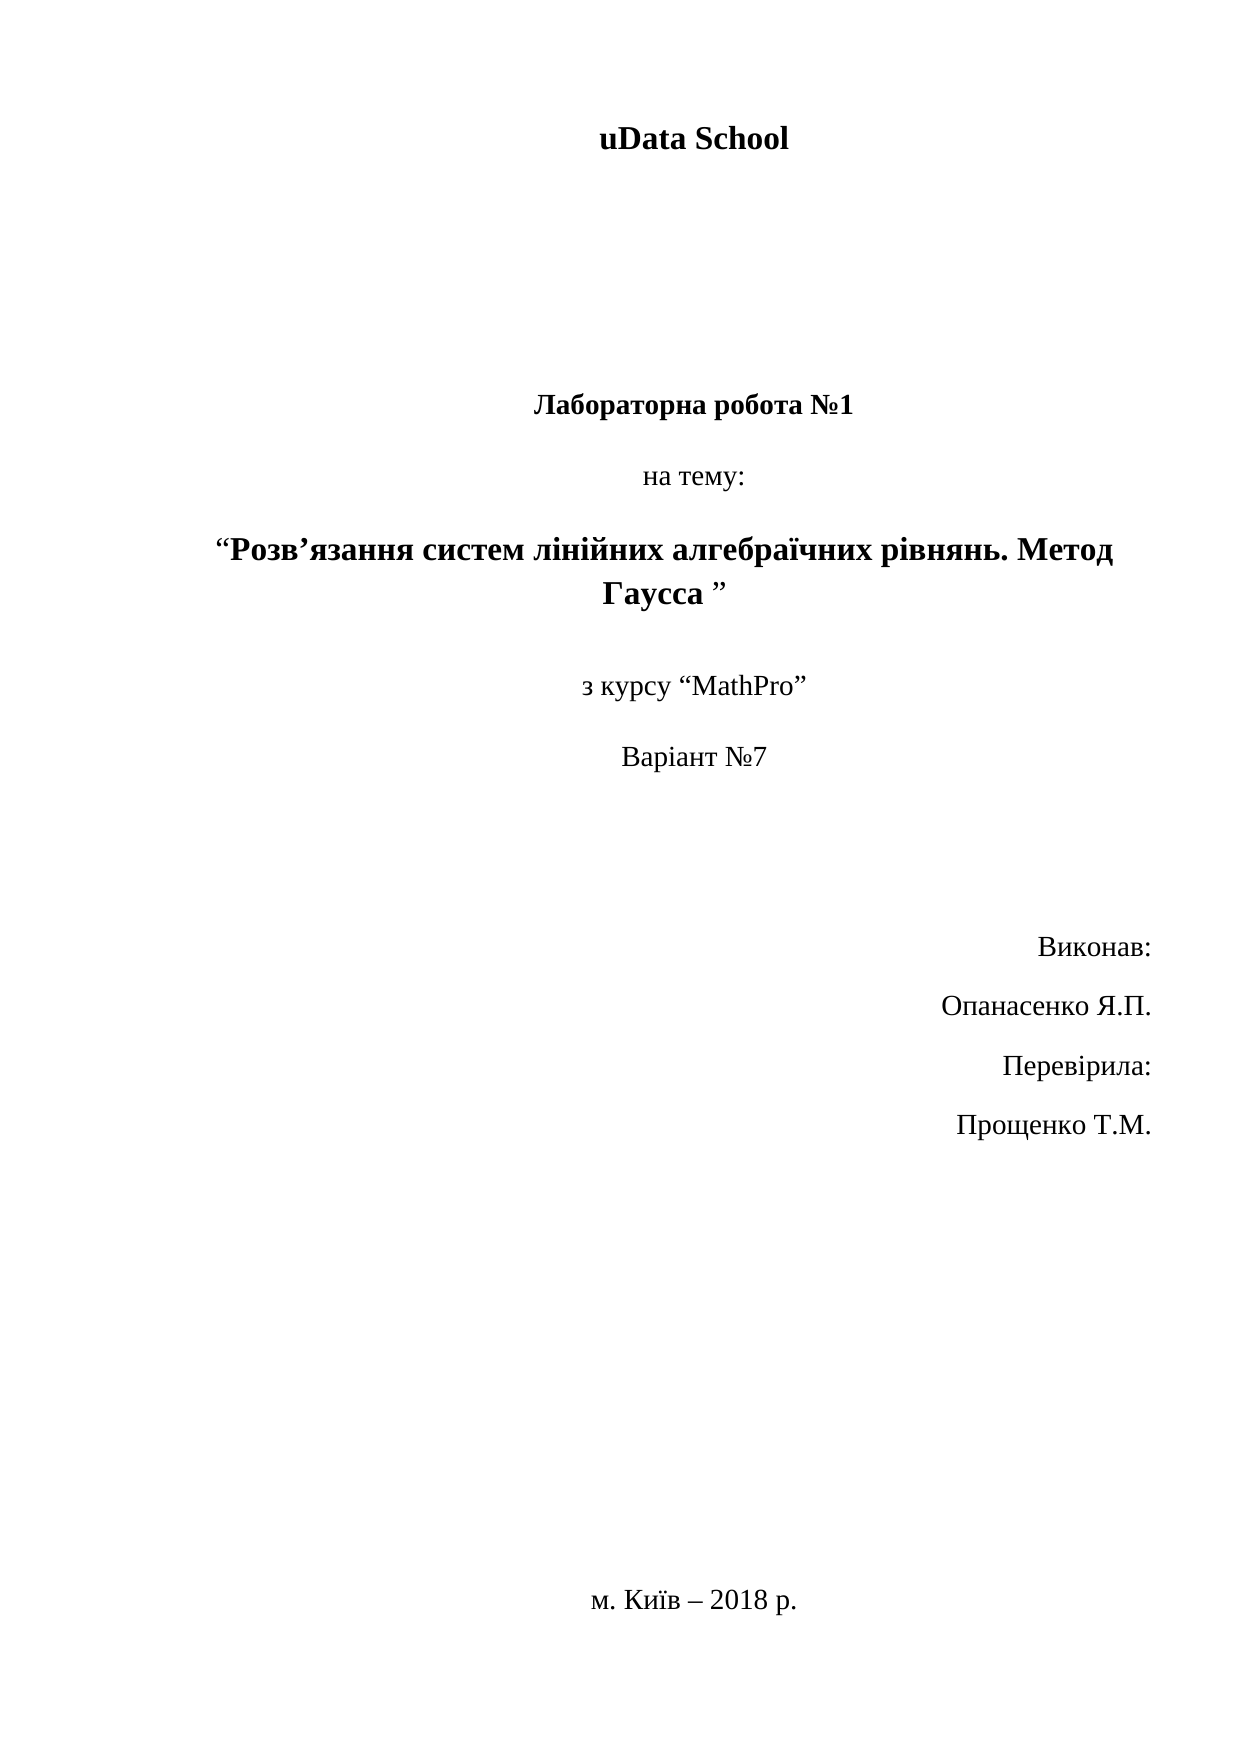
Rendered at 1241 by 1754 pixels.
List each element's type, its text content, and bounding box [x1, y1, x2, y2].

text м. Київ – 2018 р. [177, 1582, 1152, 1616]
text Варіант №7 [177, 739, 1152, 773]
text з курсу “MathPro” [177, 668, 1152, 701]
text Виконав: [177, 929, 1152, 962]
text Прощенко Т.М. [177, 1107, 1152, 1141]
text “Розв’язання систем лінійних алгебраїчних рівнянь. Метод Гаусса ” [177, 529, 1152, 612]
text на тему: [177, 458, 1152, 492]
text uData School [177, 118, 1152, 156]
text Лабораторна робота №1 [177, 387, 1152, 421]
text Опанасенко Я.П. [177, 988, 1152, 1022]
text Перевірила: [177, 1048, 1152, 1081]
